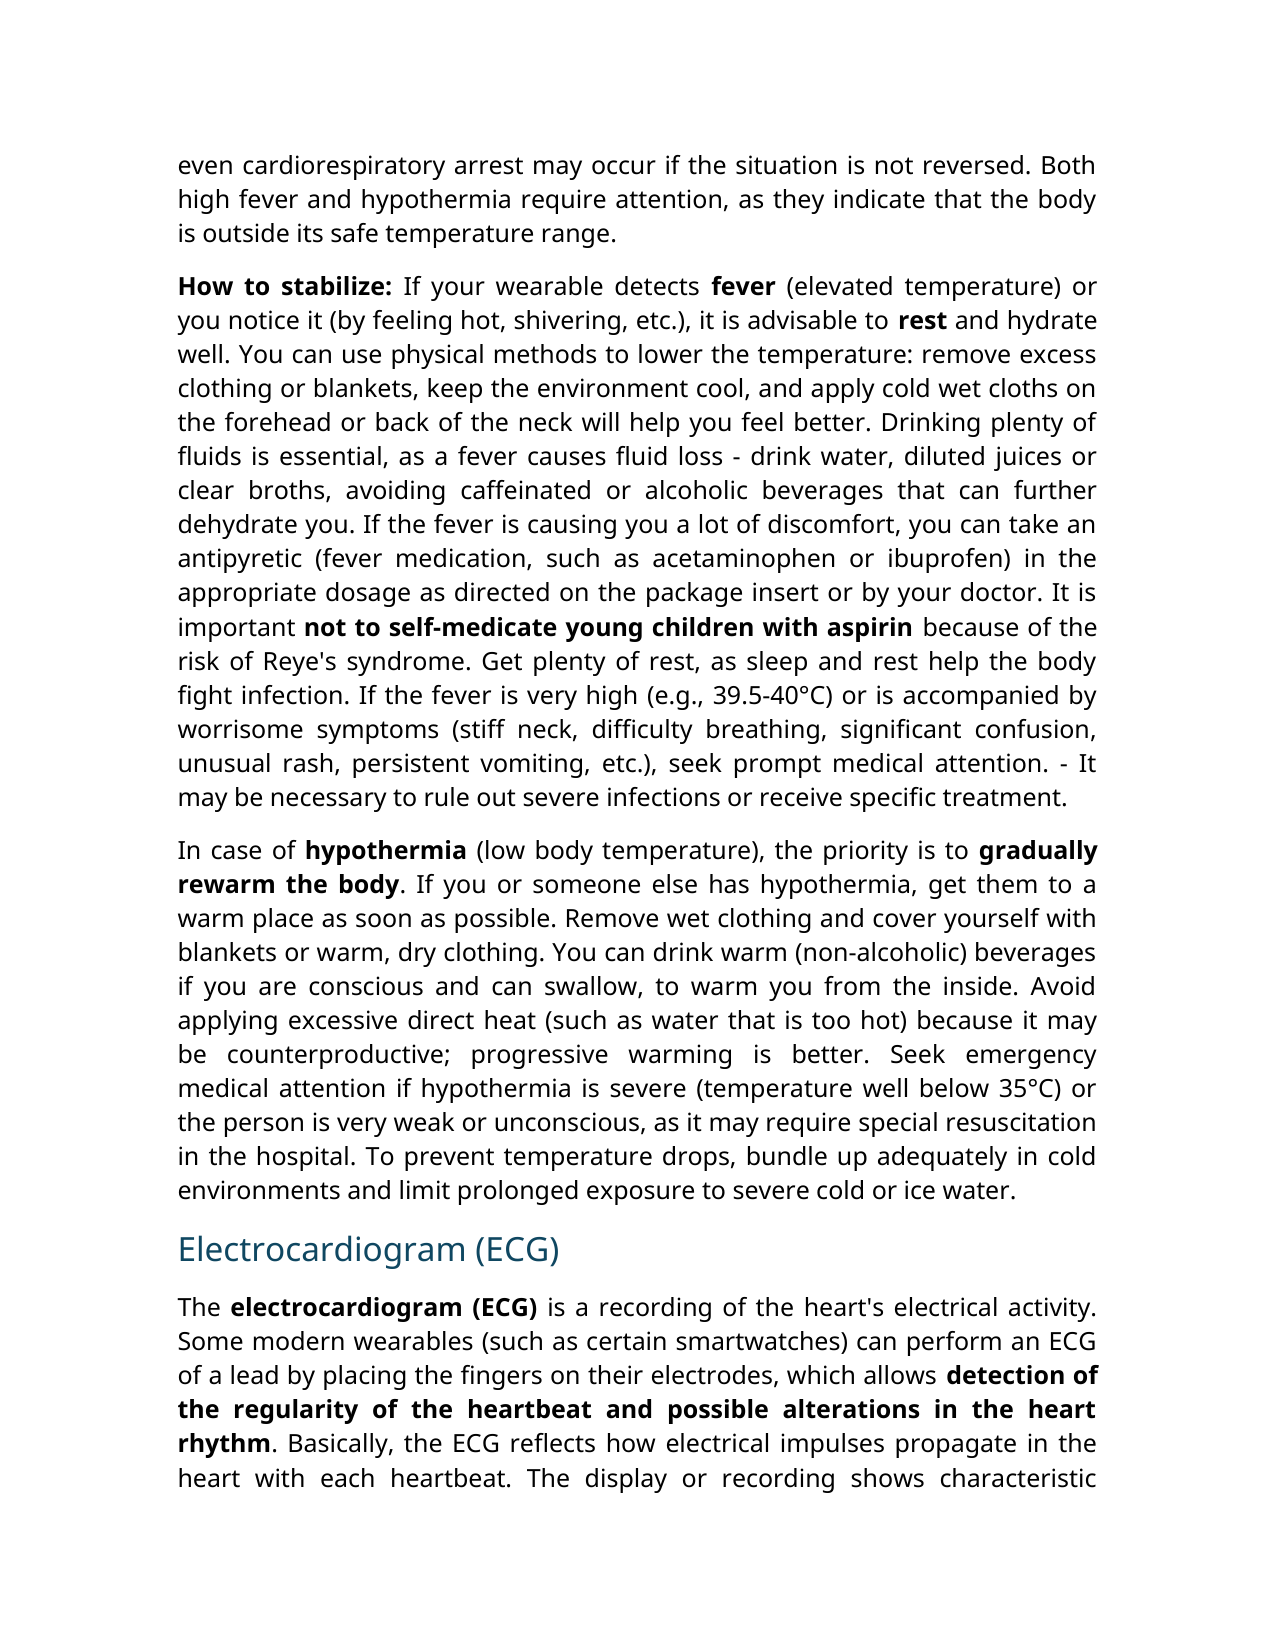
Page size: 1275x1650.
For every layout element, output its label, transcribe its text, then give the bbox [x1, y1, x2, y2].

text In case of hypothermia (low body temperature), the priority is to gradually rewarm the body. If you or someone else has hypothermia, get them to a warm place as soon as possible. Remove wet clothing and cover yourself with blankets or warm, dry clothing. You can drink warm (non-alcoholic) beverages if you are conscious and can swallow, to warm you from the inside. Avoid applying excessive direct heat (such as water that is too hot) because it may be counterproductive; progressive warming is better. Seek emergency medical attention if hypothermia is severe (temperature well below 35°C) or the person is very weak or unconscious, as it may require special resuscitation in the hospital. To prevent temperature drops, bundle up adequately in cold environments and limit prolonged exposure to severe cold or ice water. [177, 832, 1098, 1207]
text The electrocardiogram (ECG) is a recording of the heart's electrical activity. Some modern wearables (such as certain smartwatches) can perform an ECG of a lead by placing the fingers on their electrodes, which allows detection of the regularity of the heartbeat and possible alterations in the heart rhythm. Basically, the ECG reflects how electrical impulses propagate in the heart with each heartbeat. The display or recording shows characteristic [177, 1290, 1098, 1494]
subtitle Electrocardiogram (ECG) [177, 1226, 1098, 1271]
text How to stabilize: If your wearable detects fever (elevated temperature) or you notice it (by feeling hot, shivering, etc.), it is advisable to rest and hydrate well. You can use physical methods to lower the temperature: remove excess clothing or blankets, keep the environment cool, and apply cold wet cloths on the forehead or back of the neck will help you feel better. Drinking plenty of fluids is essential, as a fever causes fluid loss - drink water, diluted juices or clear broths, avoiding caffeinated or alcoholic beverages that can further dehydrate you. If the fever is causing you a lot of discomfort, you can take an antipyretic (fever medication, such as acetaminophen or ibuprofen) in the appropriate dosage as directed on the package insert or by your doctor. It is important not to self-medicate young children with aspirin because of the risk of Reye's syndrome. Get plenty of rest, as sleep and rest help the body fight infection. If the fever is very high (e.g., 39.5-40°C) or is accompanied by worrisome symptoms (stiff neck, difficulty breathing, significant confusion, unusual rash, persistent vomiting, etc.), seek prompt medical attention. - It may be necessary to rule out severe infections or receive specific treatment. [177, 268, 1098, 813]
text even cardiorespiratory arrest may occur if the situation is not reversed. Both high fever and hypothermia require attention, as they indicate that the body is outside its safe temperature range. [177, 148, 1098, 250]
